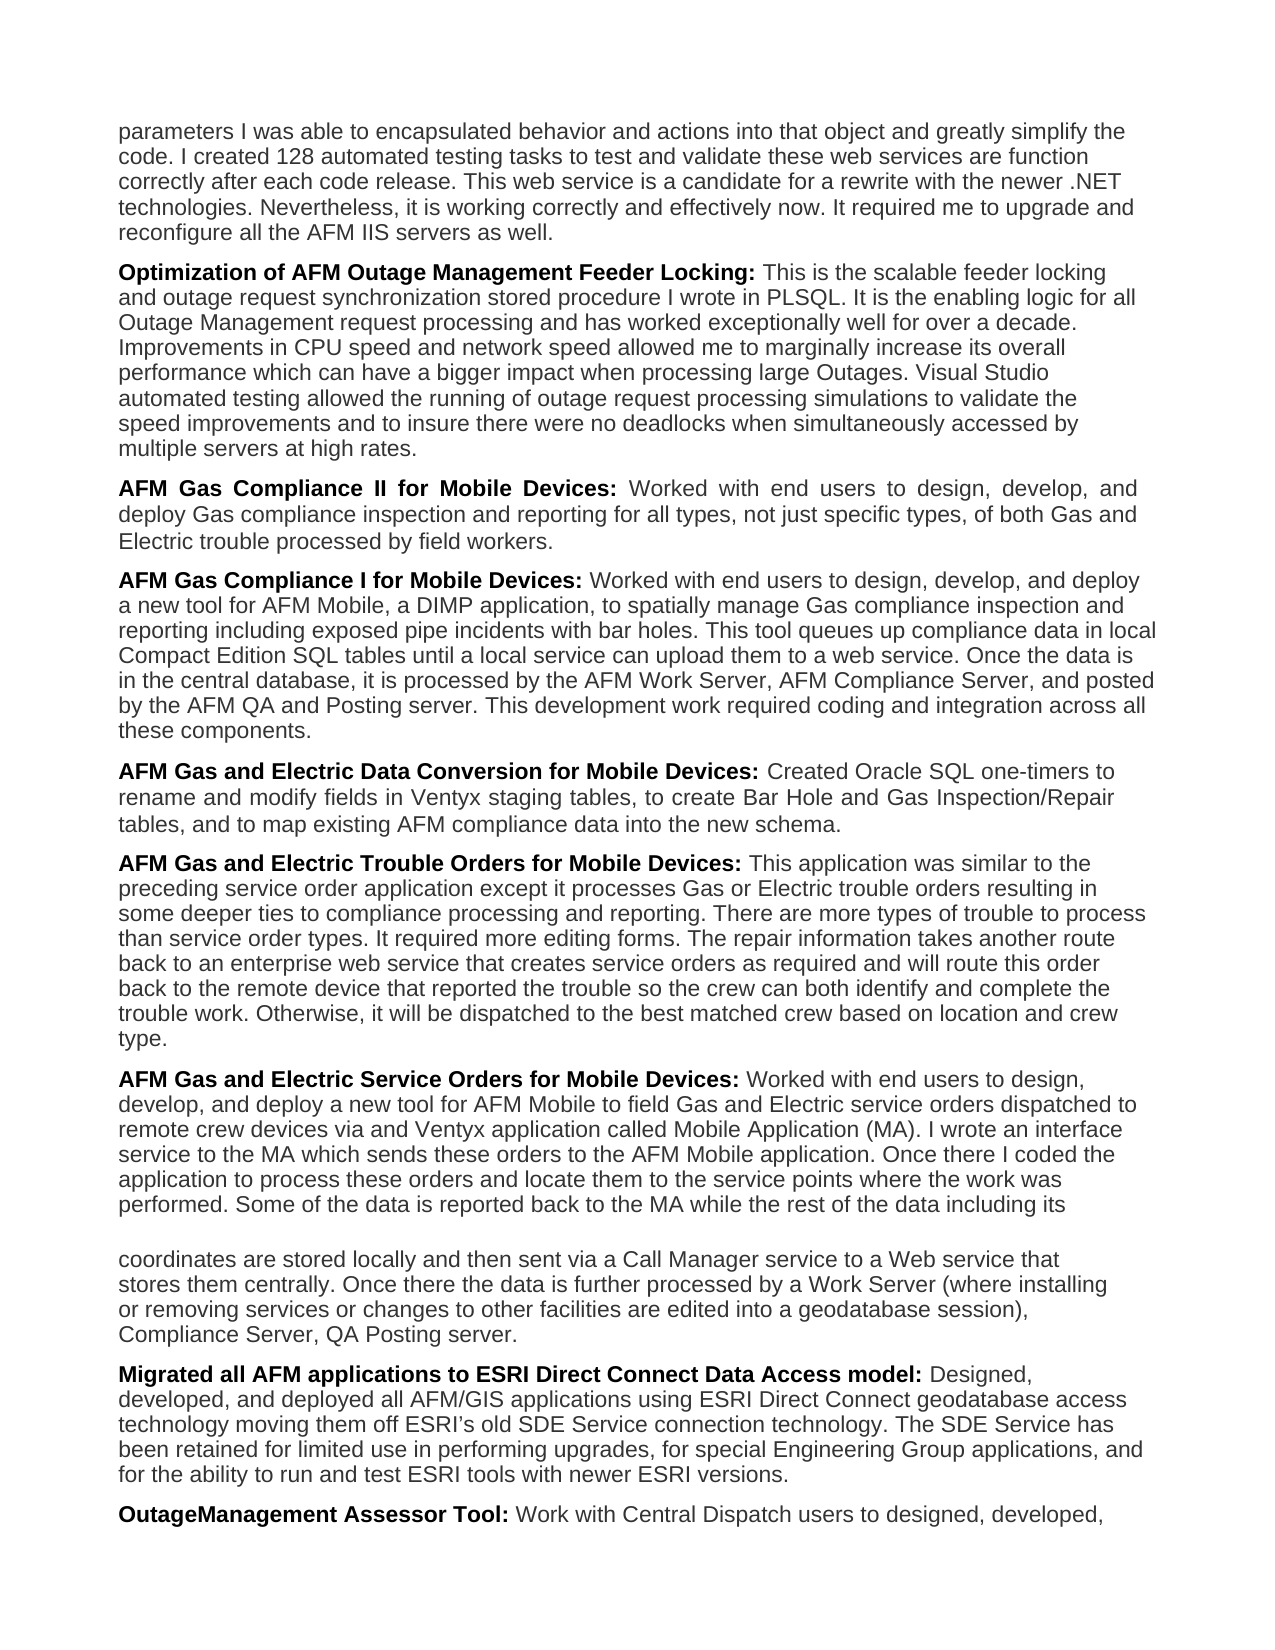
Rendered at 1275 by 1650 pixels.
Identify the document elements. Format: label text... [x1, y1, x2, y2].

text Migrated all AFM applications to ESRI Direct Connect Data Access model: Designed, developed, and deployed all AFM/GIS applications using ESRI Direct Connect geodatabase access technology moving them off ESRI’s old SDE Service connection technology. The SDE Service has been retained for limited use in performing upgrades, for special Engineering Group applications, and for the ability to run and test ESRI tools with newer ESRI versions. [118, 1361, 1151, 1487]
text parameters I was able to encapsulated behavior and actions into that object and greatly simplify the code. I created 128 automated testing tasks to test and validate these web services are function correctly after each code release. This web service is a candidate for a rewrite with the newer .NET technologies. Nevertheless, it is working correctly and effectively now. It required me to upgrade and reconfigure all the AFM IIS servers as well. [118, 118, 1157, 245]
text coordinates are stored locally and then sent via a Call Manager service to a Web service that stores them centrally. Once there the data is further processed by a Work Server (where installing or removing services or changes to other facilities are edited into a geodatabase session), Compliance Server, QA Posting server. [118, 1246, 1121, 1347]
text AFM Gas and Electric Service Orders for Mobile Devices: Worked with end users to design, develop, and deploy a new tool for AFM Mobile to field Gas and Electric service orders dispatched to remote crew devices via and Ventyx application called Mobile Application (MA). I wrote an interface service to the MA which sends these orders to the AFM Mobile application. Once there I coded the application to process these orders and locate them to the service points where the work was performed. Some of the data is reported back to the MA while the rest of the data including its [118, 1066, 1144, 1217]
text AFM Gas and Electric Data Conversion for Mobile Devices: Created Oracle SQL one-timers to rename and modify fields in Ventyx staging tables, to create Bar Hole and Gas Inspection/Repair tables, and to map existing AFM compliance data into the new schema. [118, 758, 1115, 837]
text AFM Gas and Electric Trouble Orders for Mobile Devices: This application was similar to the preceding service order application except it processes Gas or Electric trouble orders resulting in some deeper ties to compliance processing and reporting. There are more types of trouble to process than service order types. It required more editing forms. The repair information takes another route back to an enterprise web service that creates service orders as required and will route this order back to the remote device that reported the trouble so the crew can both identify and complete the trouble work. Otherwise, it will be dispatched to the best matched crew based on location and crew type. [118, 849, 1153, 1052]
text Optimization of AFM Outage Management Feeder Locking: This is the scalable feeder locking and outage request synchronization stored procedure I wrote in PLSQL. It is the enabling logic for all Outage Management request processing and has worked exceptionally well for over a decade. Improvements in CPU speed and network speed allowed me to marginally increase its overall performance which can have a bigger impact when processing large Outages. Visual Studio automated testing allowed the running of outage request processing simulations to validate the speed improvements and to insure there were no deadlocks when simultaneously accessed by multiple servers at high rates. [118, 259, 1140, 461]
text AFM Gas Compliance I for Mobile Devices: Worked with end users to design, develop, and deploy a new tool for AFM Mobile, a DIMP application, to spatially manage Gas compliance inspection and reporting including exposed pipe incidents with bar holes. This tool queues up compliance data in local Compact Edition SQL tables until a local service can upload them to a web service. Once the data is in the central database, it is processed by the AFM Work Server, AFM Compliance Server, and posted by the AFM QA and Posting server. This development work required coding and integration across all these components. [118, 567, 1157, 744]
text AFM Gas Compliance II for Mobile Devices: Worked with end users to design, develop, and deploy Gas compliance inspection and reporting for all types, not just specific types, of both Gas and Electric trouble processed by field workers. [118, 475, 1138, 554]
text OutageManagement Assessor Tool: Work with Central Dispatch users to designed, developed, [118, 1501, 1144, 1527]
